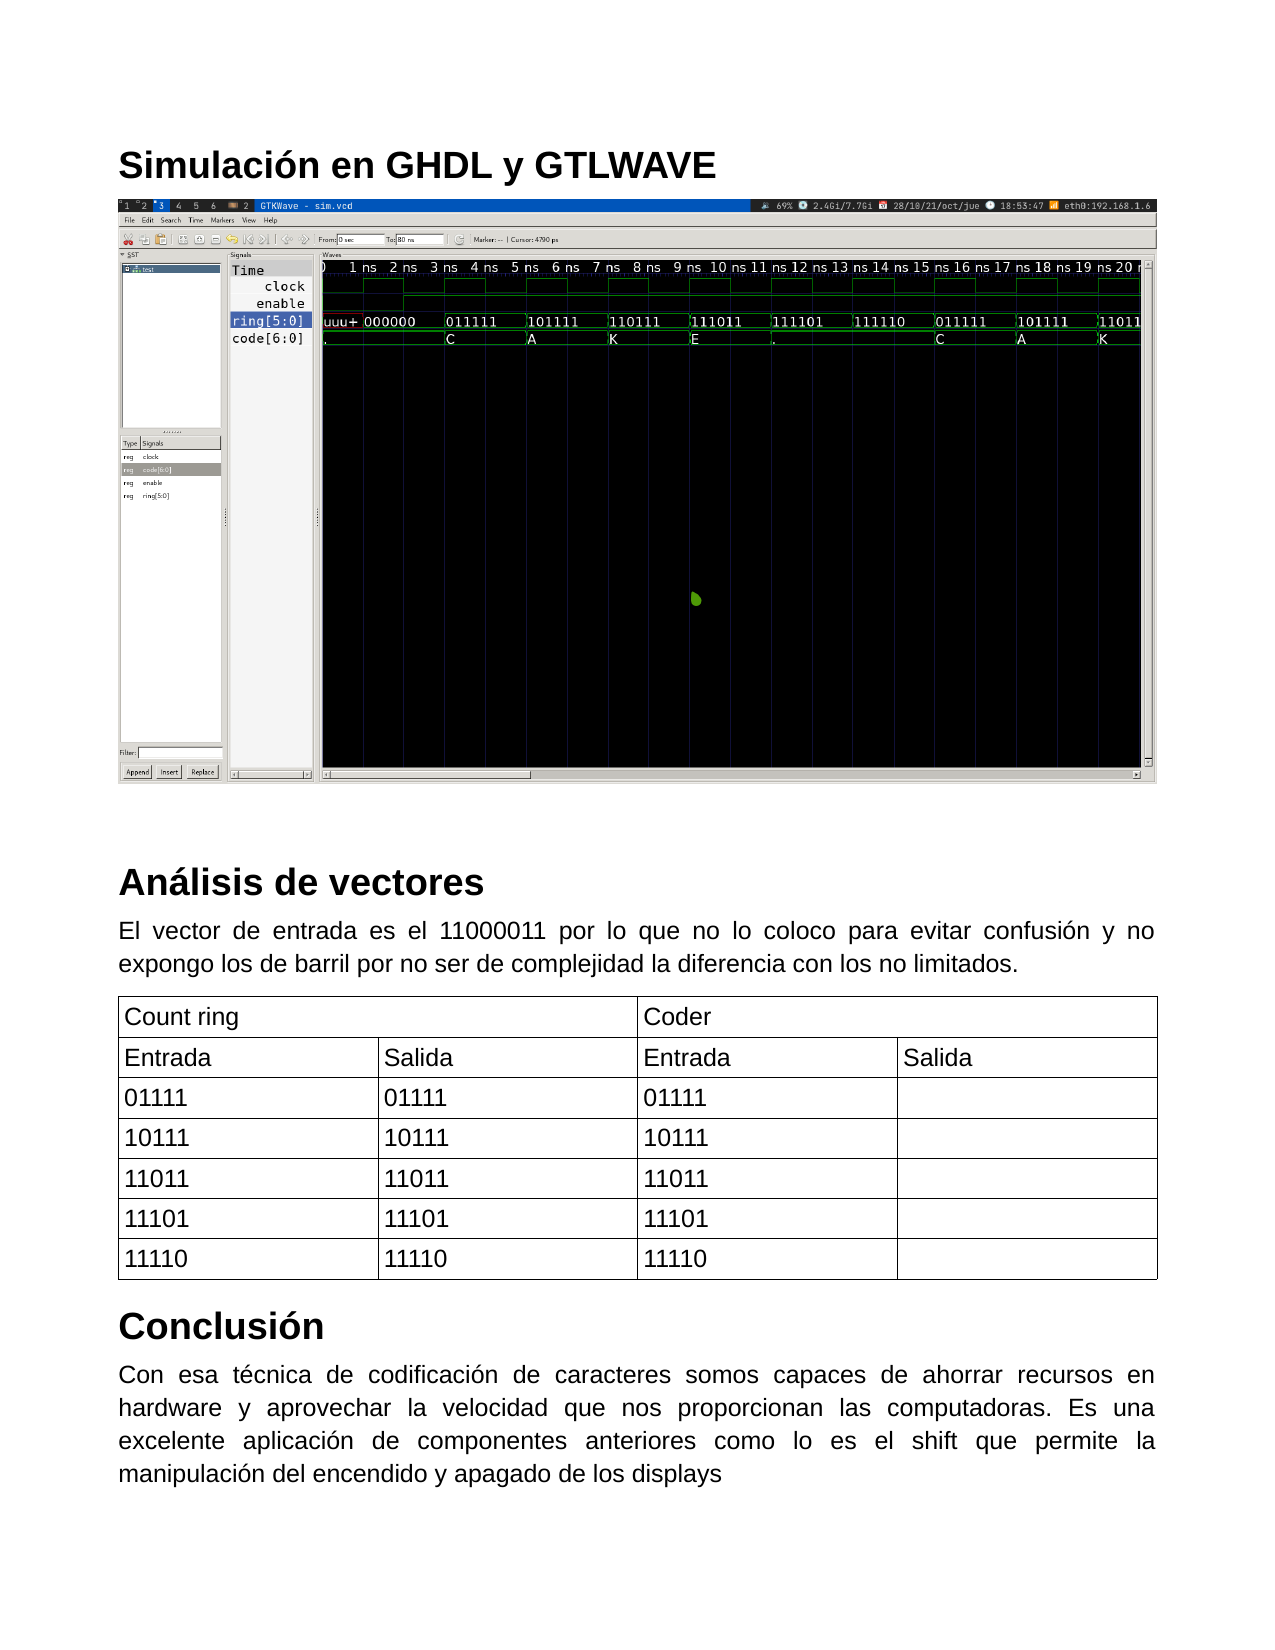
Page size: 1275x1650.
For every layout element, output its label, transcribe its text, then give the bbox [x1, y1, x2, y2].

table_cell Salida [898, 1038, 1157, 1077]
table_cell 10111 [638, 1119, 897, 1158]
table_header Coder [638, 997, 1157, 1037]
table_cell Salida [379, 1038, 637, 1077]
table_cell 01111 [119, 1078, 378, 1117]
table_header Count ring [119, 997, 637, 1037]
subtitle Simulación en GHDL y GTLWAVE [118, 143, 1157, 187]
table_cell 10111 [119, 1119, 378, 1158]
picture [118, 199, 1157, 784]
table_cell 10111 [379, 1119, 637, 1158]
table_cell 01111 [638, 1078, 897, 1117]
table_cell Entrada [638, 1038, 897, 1077]
text Con esa técnica de codificación de caracteres somos capaces de ahorrar recursos en hardware y aprovechar la velocidad que nos proporcionan las computadoras. Es una excelente aplicación de componentes anteriores como lo es el shift que permite la manipulación del encendido y apagado de los displays [118, 1360, 1157, 1488]
table_cell 11011 [379, 1159, 637, 1198]
table_cell 11110 [379, 1239, 637, 1279]
table_cell [898, 1119, 1157, 1158]
subtitle Análisis de vectores [118, 860, 1157, 903]
table_cell 11011 [638, 1159, 897, 1198]
table_cell 11101 [638, 1199, 897, 1238]
table_cell 11011 [119, 1159, 378, 1198]
table_cell [898, 1199, 1157, 1238]
table_cell 11110 [119, 1239, 378, 1279]
table_cell [898, 1239, 1157, 1279]
table_cell 01111 [379, 1078, 637, 1117]
table_cell 11101 [119, 1199, 378, 1238]
table_cell 11101 [379, 1199, 637, 1238]
table_cell [898, 1078, 1157, 1117]
subtitle Conclusión [118, 1304, 1157, 1347]
text El vector de entrada es el 11000011 por lo que no lo coloco para evitar confusión y no expongo los de barril por no ser de complejidad la diferencia con los no limitados. [118, 916, 1157, 978]
table_cell [898, 1159, 1157, 1198]
table_cell 11110 [638, 1239, 897, 1279]
table_cell Entrada [119, 1038, 378, 1077]
